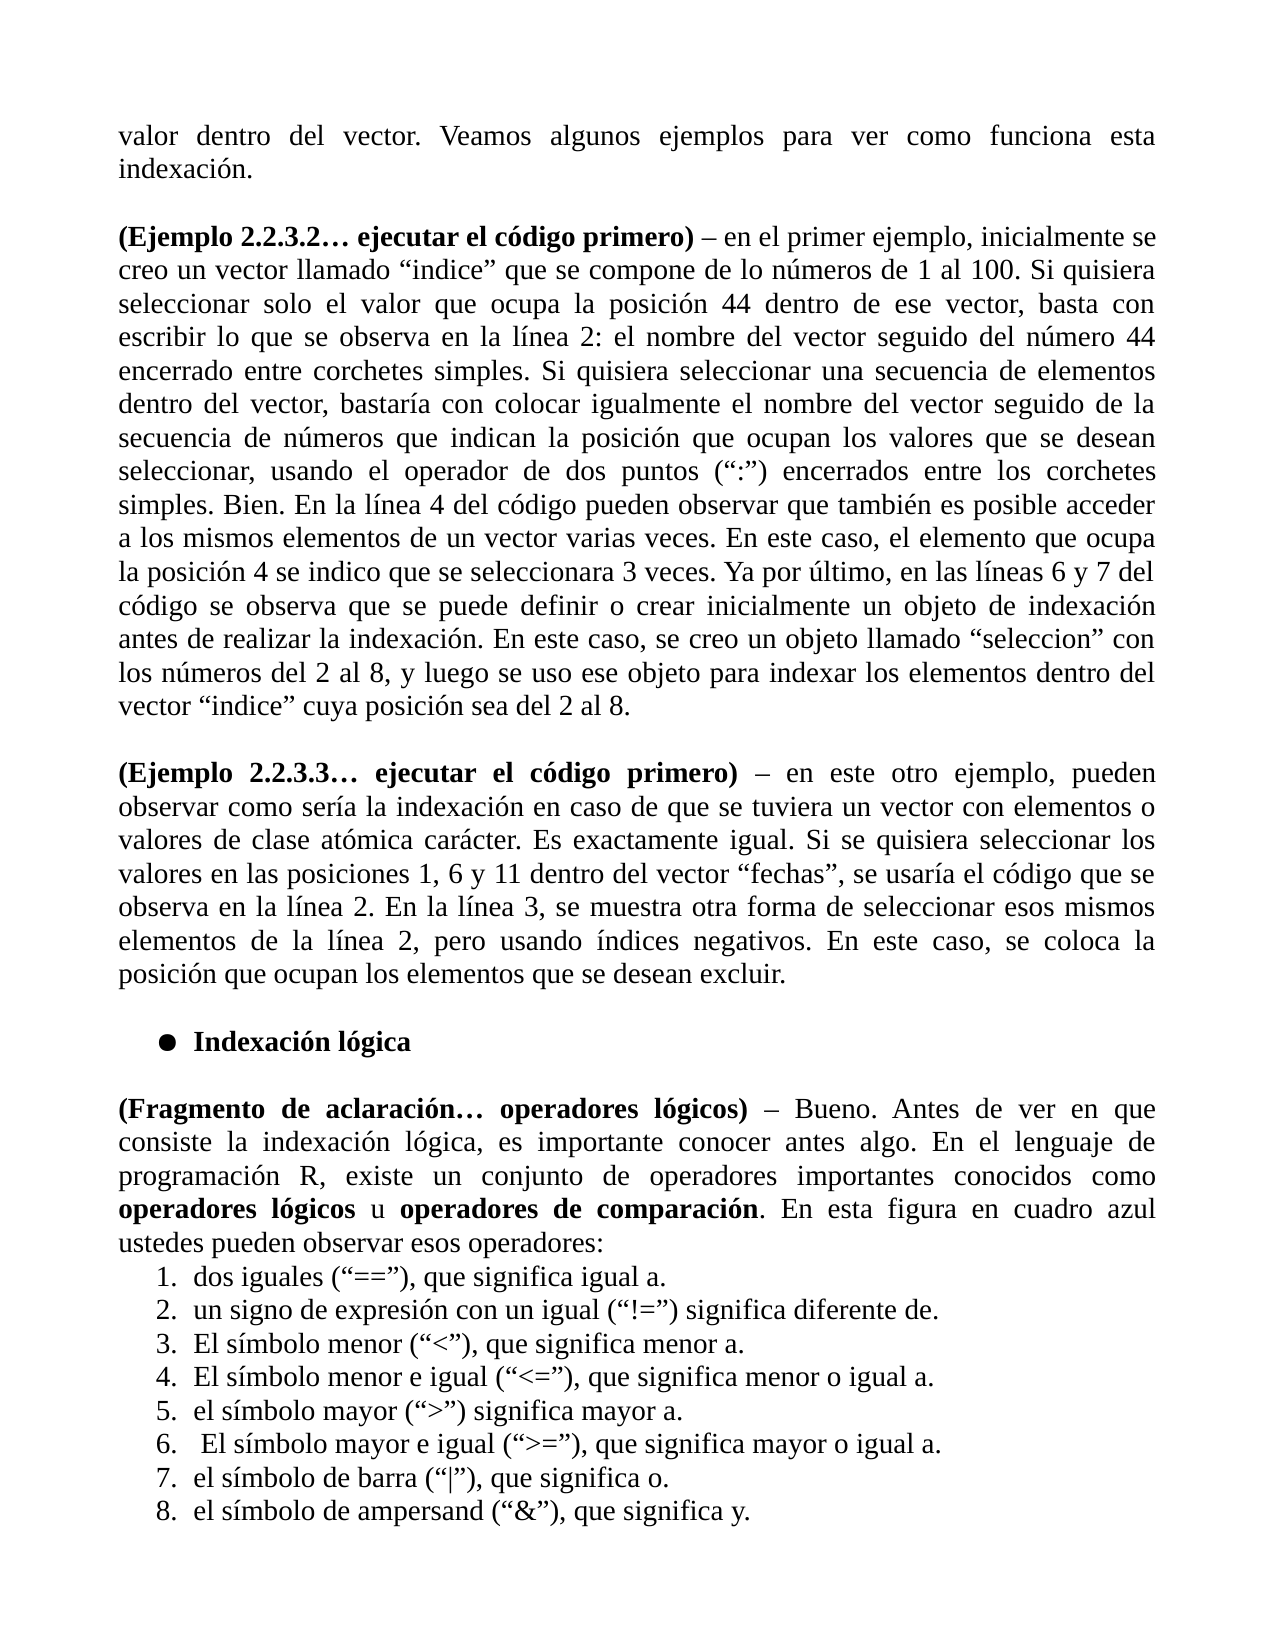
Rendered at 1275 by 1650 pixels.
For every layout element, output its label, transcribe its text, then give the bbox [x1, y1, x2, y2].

list el símbolo de barra (“|”), que significa o. [156, 1460, 1157, 1493]
list un signo de expresión con un igual (“!=”) significa diferente de. [156, 1292, 1157, 1326]
text (Ejemplo 2.2.3.3… ejecutar el código primero) – en este otro ejemplo, pueden observar como sería la indexación en caso de que se tuviera un vector con elementos o valores de clase atómica carácter. Es exactamente igual. Si se quisiera seleccionar los valores en las posiciones 1, 6 y 11 dentro del vector “fechas”, se usaría el código que se observa en la línea 2. En la línea 3, se muestra otra forma de seleccionar esos mismos elementos de la línea 2, pero usando índices negativos. En este caso, se coloca la posición que ocupan los elementos que se desean excluir. [118, 755, 1157, 990]
list el símbolo mayor (“>”) significa mayor a. [156, 1393, 1157, 1426]
list El símbolo menor e igual (“<=”), que significa menor o igual a. [156, 1359, 1157, 1393]
list El símbolo menor (“<”), que significa menor a. [156, 1326, 1157, 1359]
text (Fragmento de aclaración… operadores lógicos) – Bueno. Antes de ver en que consiste la indexación lógica, es importante conocer antes algo. En el lenguaje de programación R, existe un conjunto de operadores importantes conocidos como operadores lógicos u operadores de comparación. En esta figura en cuadro azul ustedes pueden observar esos operadores: [118, 1091, 1157, 1259]
text valor dentro del vector. Veamos algunos ejemplos para ver como funciona esta indexación. [118, 118, 1157, 185]
list El símbolo mayor e igual (“>=”), que significa mayor o igual a. [156, 1426, 1157, 1460]
list dos iguales (“==”), que significa igual a. [156, 1259, 1157, 1292]
list el símbolo de ampersand (“&”), que significa y. [156, 1493, 1157, 1527]
list Indexación lógica [156, 1024, 1157, 1057]
text (Ejemplo 2.2.3.2… ejecutar el código primero) – en el primer ejemplo, inicialmente se creo un vector llamado “indice” que se compone de lo números de 1 al 100. Si quisiera seleccionar solo el valor que ocupa la posición 44 dentro de ese vector, basta con escribir lo que se observa en la línea 2: el nombre del vector seguido del número 44 encerrado entre corchetes simples. Si quisiera seleccionar una secuencia de elementos dentro del vector, bastaría con colocar igualmente el nombre del vector seguido de la secuencia de números que indican la posición que ocupan los valores que se desean seleccionar, usando el operador de dos puntos (“:”) encerrados entre los corchetes simples. Bien. En la línea 4 del código pueden observar que también es posible acceder a los mismos elementos de un vector varias veces. En este caso, el elemento que ocupa la posición 4 se indico que se seleccionara 3 veces. Ya por último, en las líneas 6 y 7 del código se observa que se puede definir o crear inicialmente un objeto de indexación antes de realizar la indexación. En este caso, se creo un objeto llamado “seleccion” con los números del 2 al 8, y luego se uso ese objeto para indexar los elementos dentro del vector “indice” cuya posición sea del 2 al 8. [118, 219, 1157, 722]
